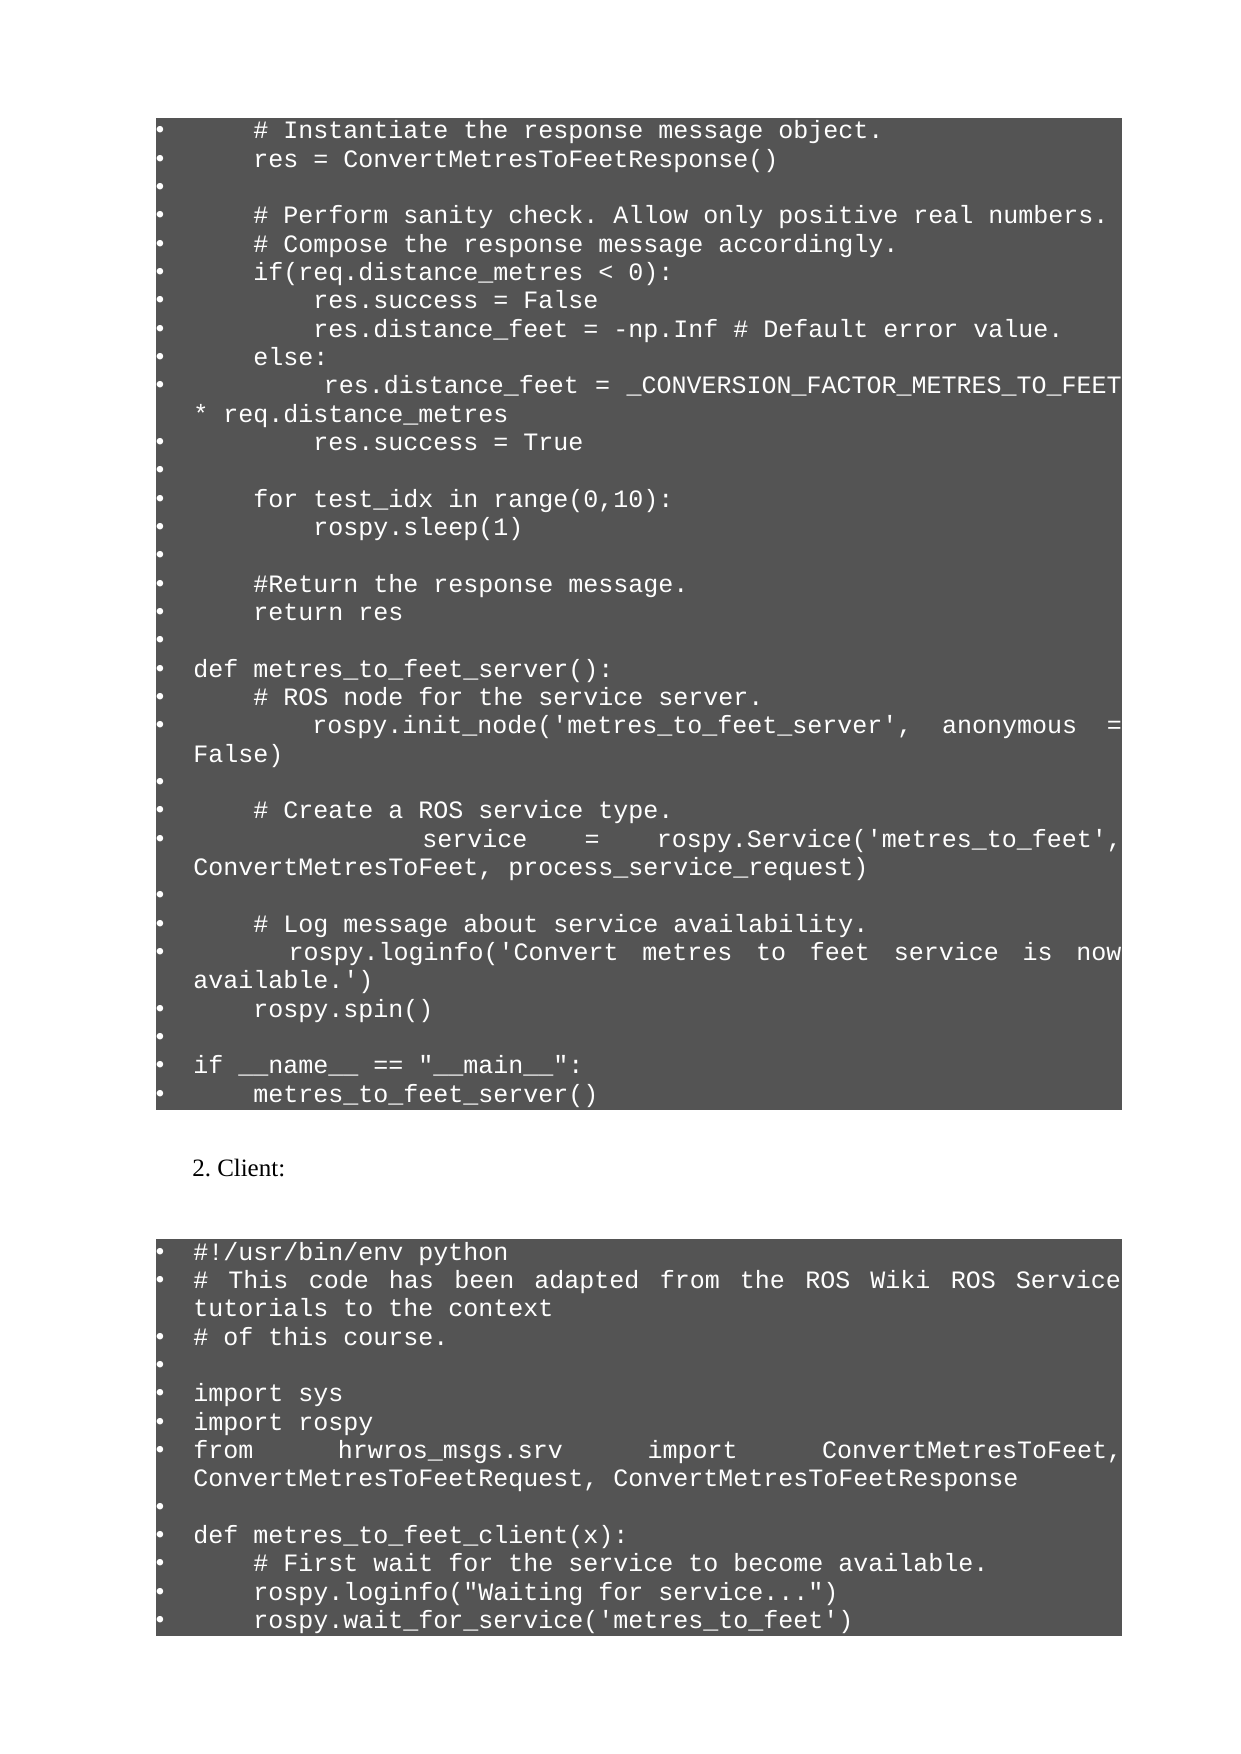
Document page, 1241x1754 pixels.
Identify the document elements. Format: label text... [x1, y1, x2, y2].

list # Log message about service availability. [156, 911, 1122, 940]
list rospy.init_node('metres_to_feet_server', anonymous = False) [156, 713, 1122, 770]
list service = rospy.Service('metres_to_feet', ConvertMetresToFeet, process_service_request) [156, 826, 1122, 883]
list res.success = False [156, 288, 1122, 316]
list import sys [156, 1381, 1122, 1409]
list # This code has been adapted from the ROS Wiki ROS Service tutorials to the context [156, 1267, 1122, 1324]
list # of this course. [156, 1324, 1122, 1352]
list res.success = True [156, 430, 1122, 458]
list def metres_to_feet_server(): [156, 656, 1122, 685]
list # Instantiate the response message object. [156, 118, 1122, 146]
list # First wait for the service to become available. [156, 1551, 1122, 1579]
list # Perform sanity check. Allow only positive real numbers. [156, 203, 1122, 231]
list res.distance_feet = -np.Inf # Default error value. [156, 316, 1122, 345]
list #!/usr/bin/env python [156, 1239, 1122, 1267]
list import rospy [156, 1409, 1122, 1437]
list rospy.wait_for_service('metres_to_feet') [156, 1607, 1122, 1636]
list rospy.sleep(1) [156, 515, 1122, 543]
list metres_to_feet_server() [156, 1081, 1122, 1110]
list #Return the response message. [156, 571, 1122, 600]
list # Create a ROS service type. [156, 798, 1122, 826]
list for test_idx in range(0,10): [156, 486, 1122, 515]
list else: [156, 345, 1122, 373]
list if __name__ == "__main__": [156, 1053, 1122, 1081]
list rospy.loginfo("Waiting for service...") [156, 1579, 1122, 1607]
text 2. Client: [118, 1153, 1122, 1182]
list res.distance_feet = _CONVERSION_FACTOR_METRES_TO_FEET * req.distance_metres [156, 373, 1122, 430]
list def metres_to_feet_client(x): [156, 1522, 1122, 1551]
list return res [156, 600, 1122, 628]
list from hrwros_msgs.srv import ConvertMetresToFeet, ConvertMetresToFeetRequest, ConvertMetresToFeetResponse [156, 1437, 1122, 1494]
list rospy.spin() [156, 996, 1122, 1025]
list rospy.loginfo('Convert metres to feet service is now available.') [156, 940, 1122, 996]
text #!/usr/bin/env python [118, 1196, 1122, 1225]
list # ROS node for the service server. [156, 685, 1122, 713]
list if(req.distance_metres < 0): [156, 260, 1122, 288]
list # Compose the response message accordingly. [156, 231, 1122, 260]
list res = ConvertMetresToFeetResponse() [156, 146, 1122, 175]
